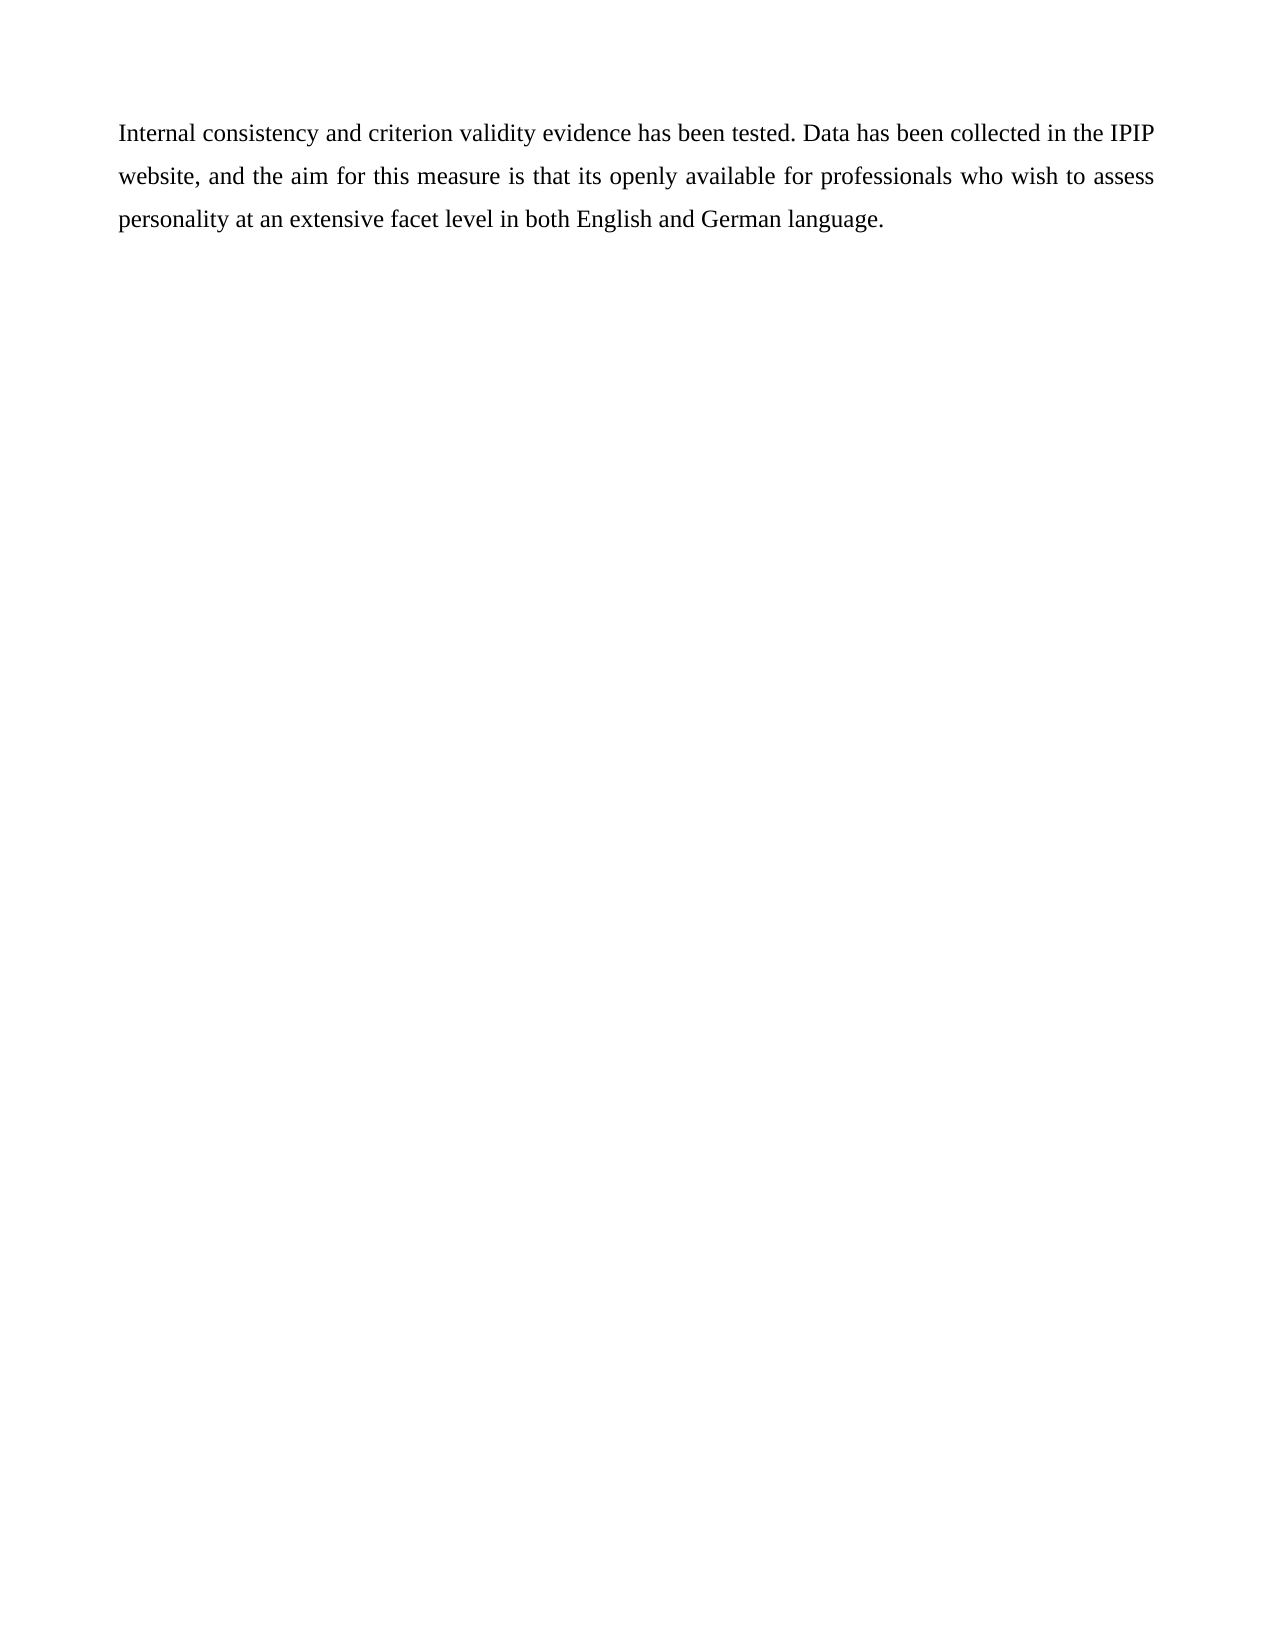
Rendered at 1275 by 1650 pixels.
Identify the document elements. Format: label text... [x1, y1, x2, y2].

text Internal consistency and criterion validity evidence has been tested. Data has been collected in the IPIP website, and the aim for this measure is that its openly available for professionals who wish to assess personality at an extensive facet level in both English and German language. [118, 118, 1157, 233]
